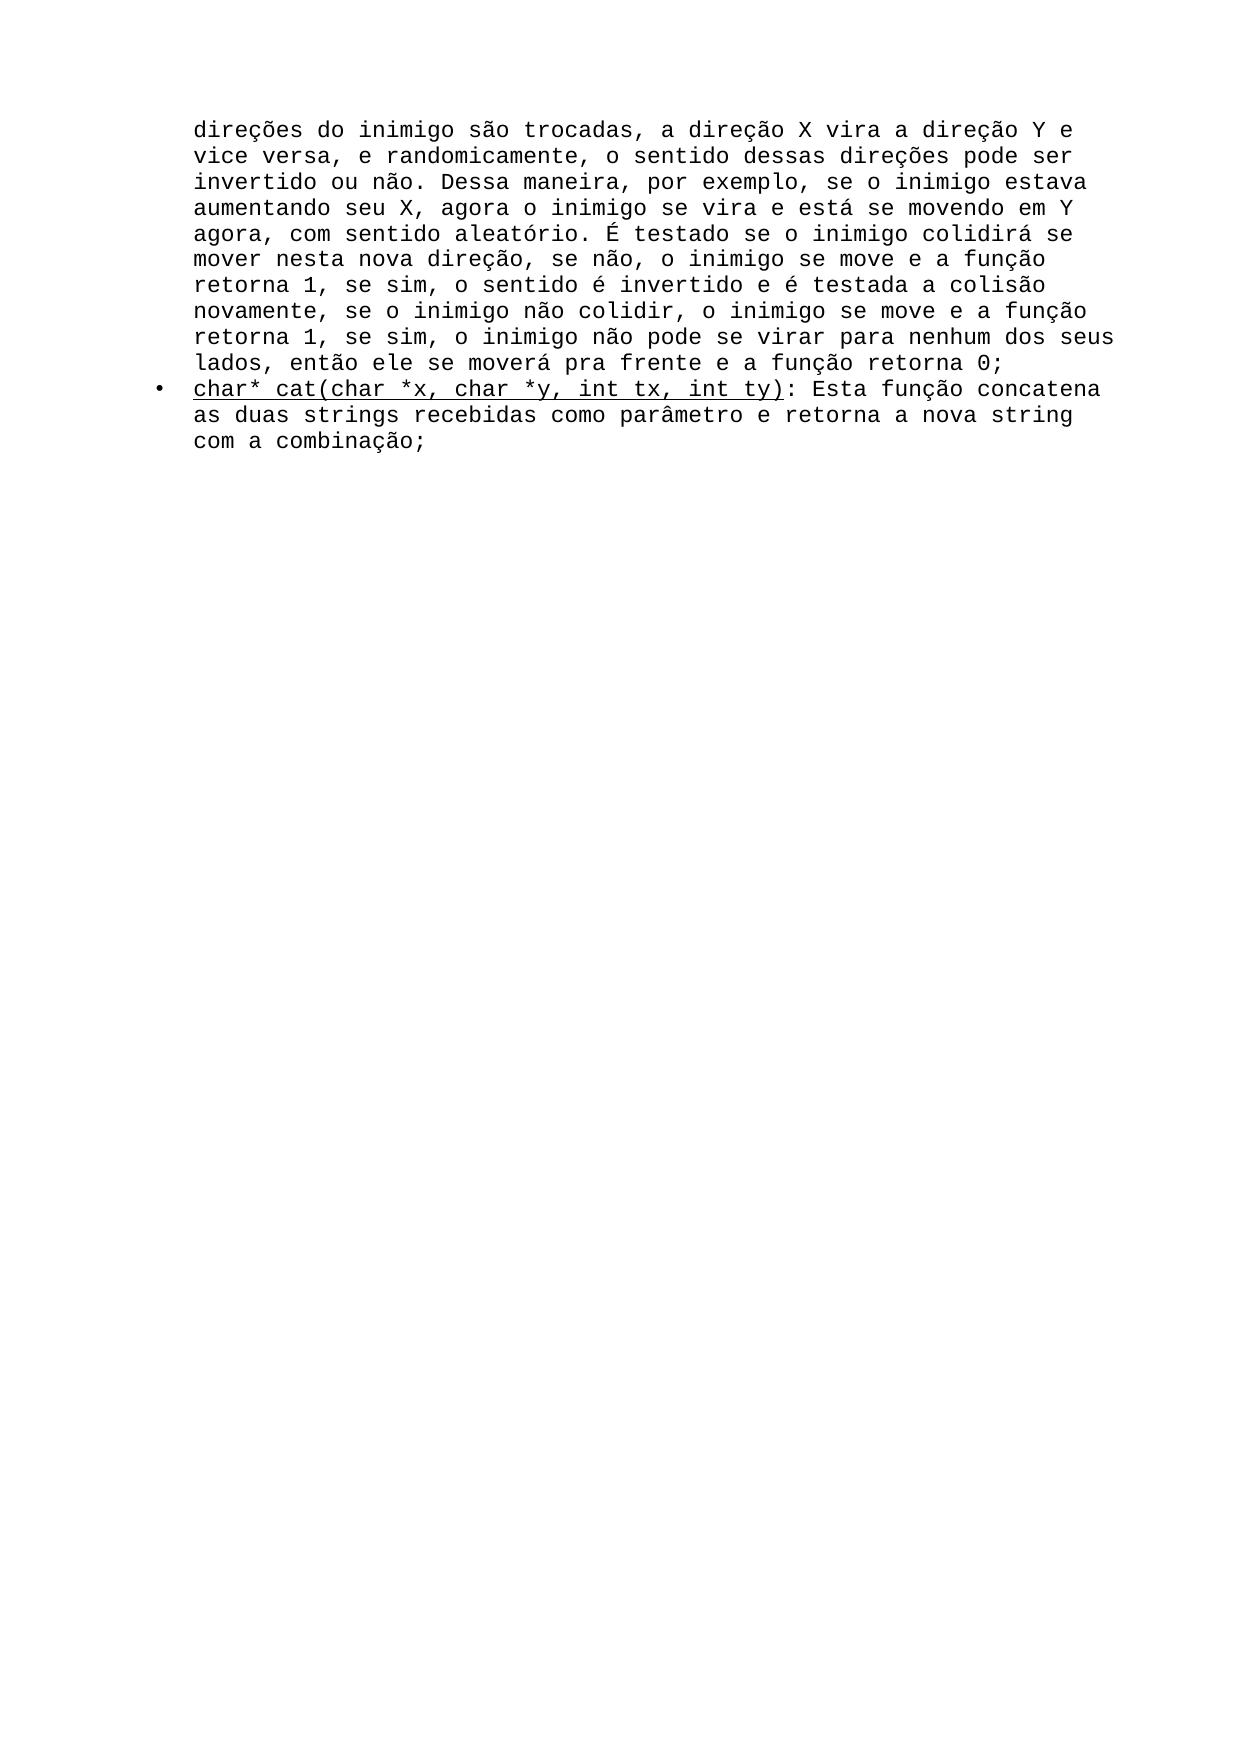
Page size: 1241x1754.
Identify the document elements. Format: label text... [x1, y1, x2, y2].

list char* cat(char *x, char *y, int tx, int ty): Esta função concatena as duas strings recebidas como parâmetro e retorna a nova string com a combinação; [156, 377, 1122, 455]
list direções do inimigo são trocadas, a direção X vira a direção Y e vice versa, e randomicamente, o sentido dessas direções pode ser invertido ou não. Dessa maneira, por exemplo, se o inimigo estava aumentando seu X, agora o inimigo se vira e está se movendo em Y agora, com sentido aleatório. É testado se o inimigo colidirá se mover nesta nova direção, se não, o inimigo se move e a função retorna 1, se sim, o sentido é invertido e é testada a colisão novamente, se o inimigo não colidir, o inimigo se move e a função retorna 1, se sim, o inimigo não pode se virar para nenhum dos seus lados, então ele se moverá pra frente e a função retorna 0; [156, 118, 1122, 377]
